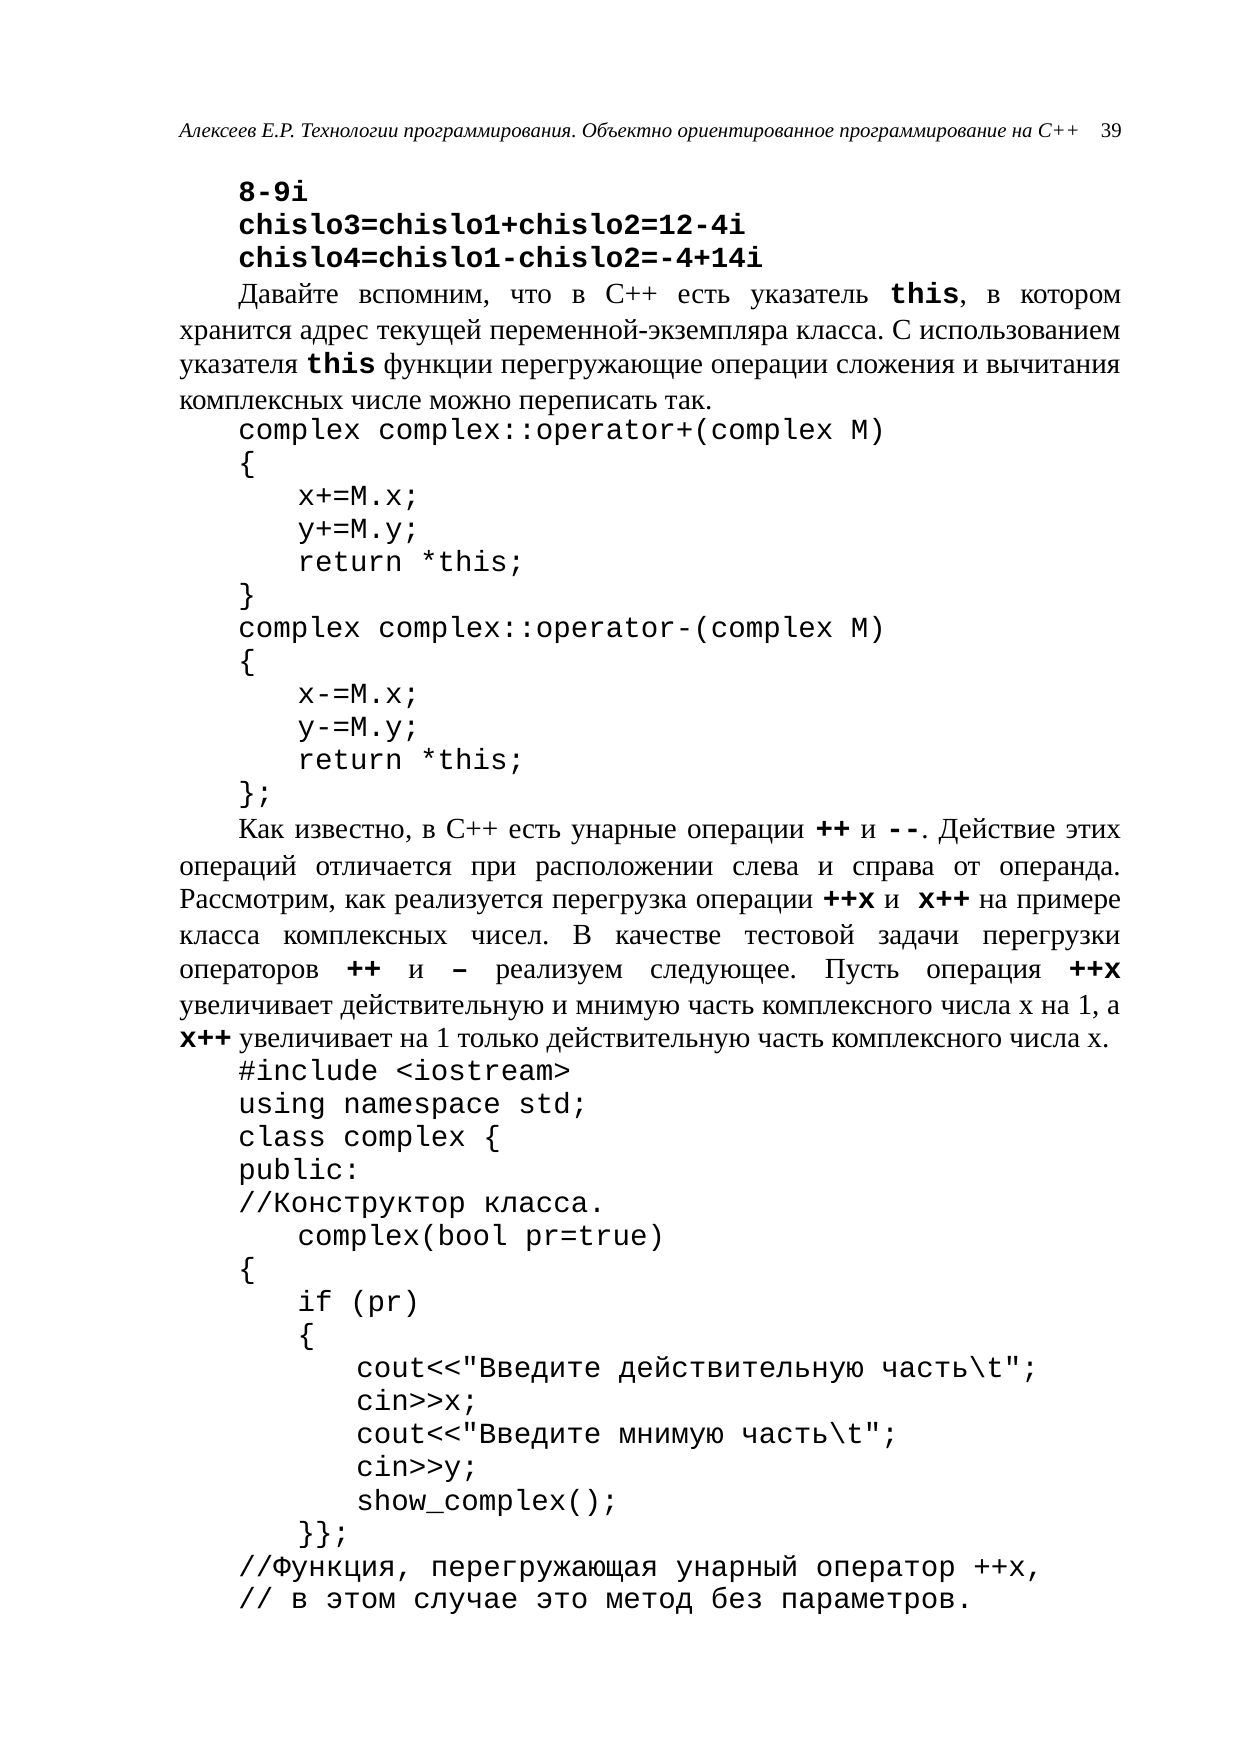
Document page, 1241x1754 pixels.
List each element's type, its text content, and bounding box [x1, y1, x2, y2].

text }}; [238, 1519, 1121, 1552]
text x+=M.x; [238, 481, 1121, 514]
text cin>>x; [238, 1387, 1121, 1419]
text }; [238, 778, 1121, 812]
text return *this; [238, 547, 1121, 580]
text complex complex::operator-(complex M) [238, 613, 1121, 646]
text cin>>y; [238, 1453, 1121, 1486]
text chislo4=chislo1-chislo2=-4+14i [238, 243, 1121, 276]
text Как известно, в C++ есть унарные операции ++ и --. Действие этих операций отличается при расположении слева и справа от операнда. Рассмотрим, как реализуется перегрузка операции ++x и x++ на примере класса комплексных чисел. В качестве тестовой задачи перегрузки операторов ++ и – реализуем следующее. Пусть операция ++x увеличивает действительную и мнимую часть комплексного числа x на 1, а x++ увеличивает на 1 только действительную часть комплексного числа x. [179, 812, 1121, 1056]
text x-=M.x; [238, 679, 1121, 712]
text complex complex::operator+(complex M) [238, 415, 1121, 448]
text y-=M.y; [238, 712, 1121, 746]
text //Конструктор класса. [238, 1188, 1121, 1221]
text { [238, 1321, 1121, 1353]
text Давайте вспомним, что в С++ есть указатель this, в котором хранится адрес текущей переменной-экземпляра класса. С использованием указателя this функции перегружающие операции сложения и вычитания комплексных числе можно переписать так. [179, 276, 1121, 415]
text using namespace std; [238, 1089, 1121, 1122]
text 8-9i [238, 177, 1121, 210]
text class complex { [238, 1122, 1121, 1155]
text chislo3=chislo1+chislo2=12-4i [238, 210, 1121, 243]
text return *this; [238, 746, 1121, 778]
text complex(bool pr=true) [238, 1221, 1121, 1254]
text // в этом случае это метод без параметров. [238, 1585, 1121, 1618]
text show_complex(); [238, 1486, 1121, 1519]
text if (pr) [238, 1287, 1121, 1321]
text y+=M.y; [238, 514, 1121, 547]
text { [238, 646, 1121, 679]
text { [238, 1254, 1121, 1287]
text //Функция, перегружающая унарный оператор ++x, [238, 1552, 1121, 1585]
text public: [238, 1155, 1121, 1188]
text cout<<"Введите действительную часть\t"; [238, 1353, 1121, 1387]
text } [238, 580, 1121, 613]
text cout<<"Введите мнимую часть\t"; [238, 1419, 1121, 1453]
text #include <iostream> [238, 1056, 1121, 1089]
text { [238, 448, 1121, 481]
